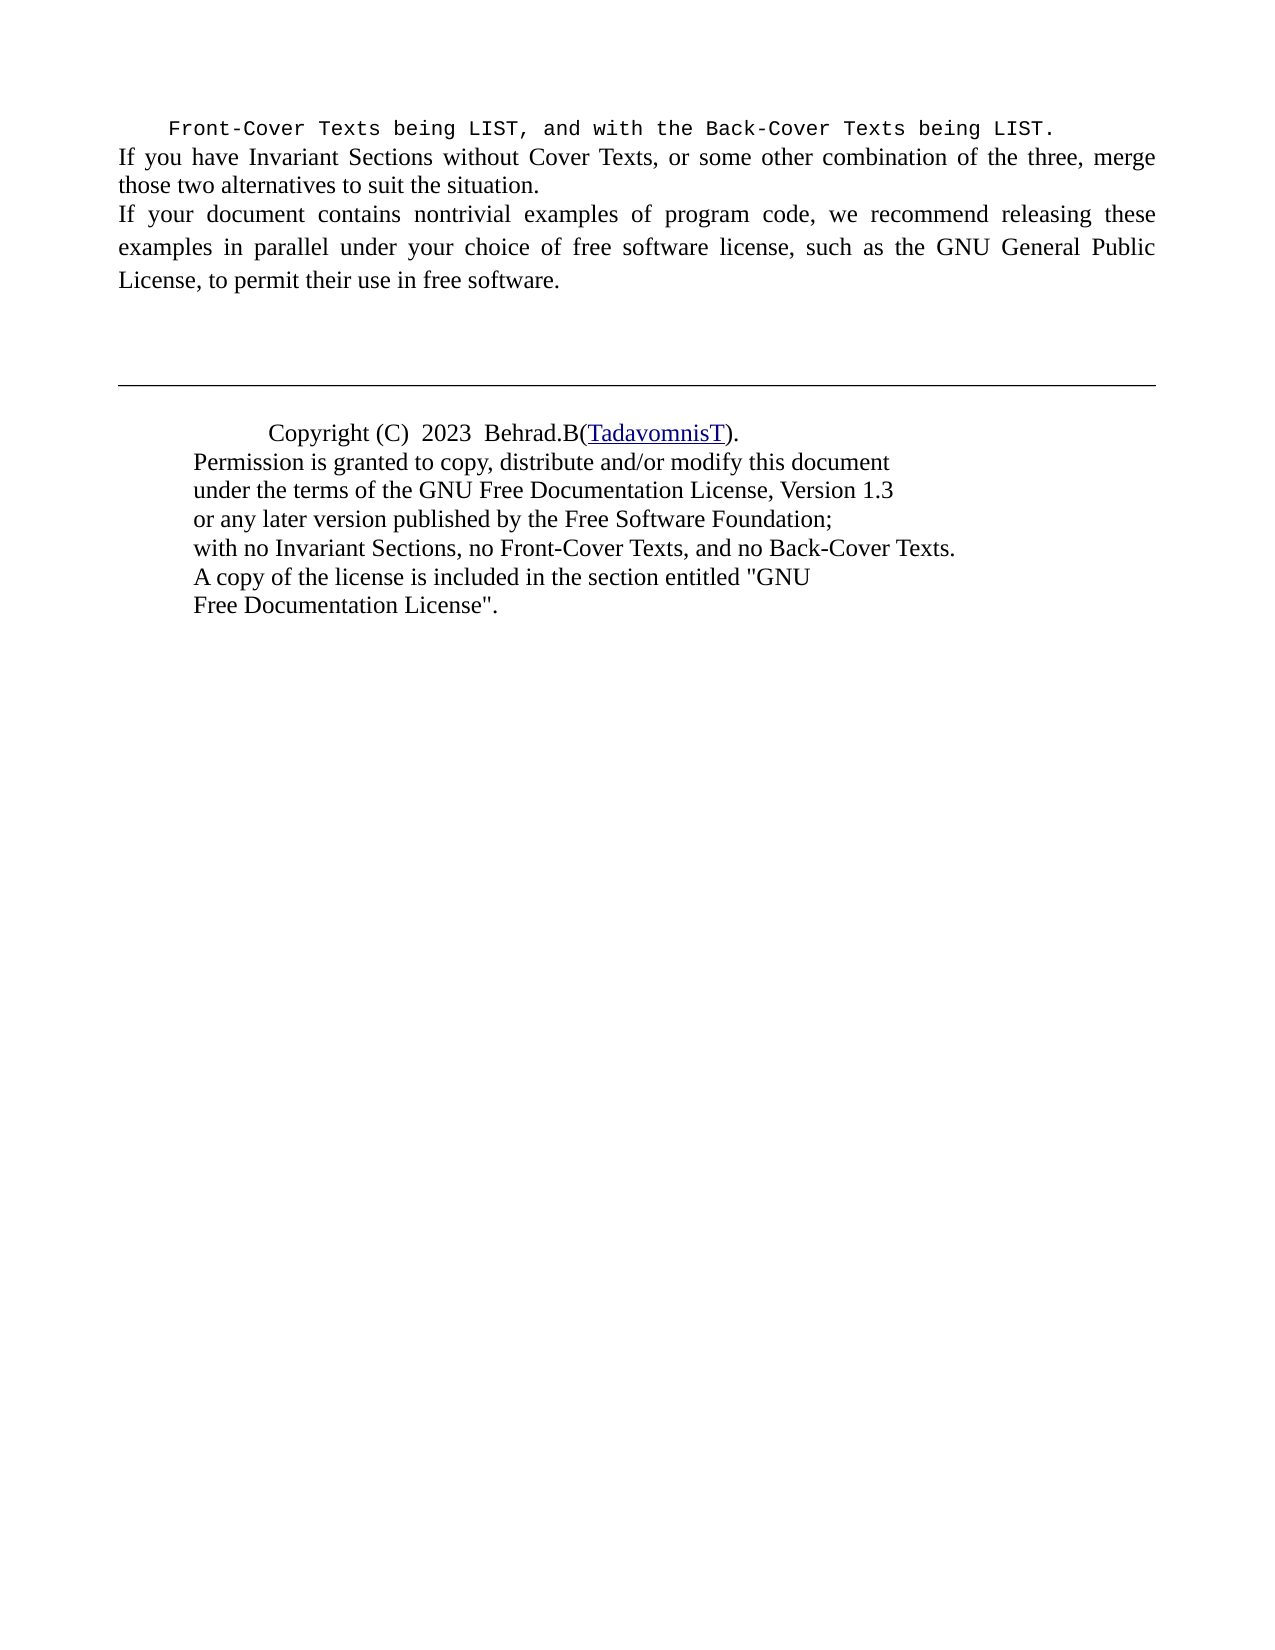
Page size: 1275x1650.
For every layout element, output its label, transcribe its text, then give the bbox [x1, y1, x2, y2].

text ___________________________________________________________________________________ [118, 361, 1157, 389]
text under the terms of the GNU Free Documentation License, Version 1.3 [118, 476, 1157, 504]
text or any later version published by the Free Software Foundation; [118, 504, 1157, 533]
text Front-Cover Texts being LIST, and with the Back-Cover Texts being LIST. [118, 118, 1157, 142]
text Free Documentation License". [118, 591, 1157, 619]
text A copy of the license is included in the section entitled "GNU [118, 562, 1157, 591]
text If your document contains nontrivial examples of program code, we recommend releasing these examples in parallel under your choice of free software license, such as the GNU General Public License, to permit their use in free software. [118, 199, 1157, 294]
text Permission is granted to copy, distribute and/or modify this document [118, 447, 1157, 476]
text with no Invariant Sections, no Front-Cover Texts, and no Back-Cover Texts. [118, 533, 1157, 562]
text Copyright (C) 2023 Behrad.B(TadavomnisT). [118, 418, 1157, 447]
text If you have Invariant Sections without Cover Texts, or some other combination of the three, merge those two alternatives to suit the situation. [118, 142, 1157, 199]
